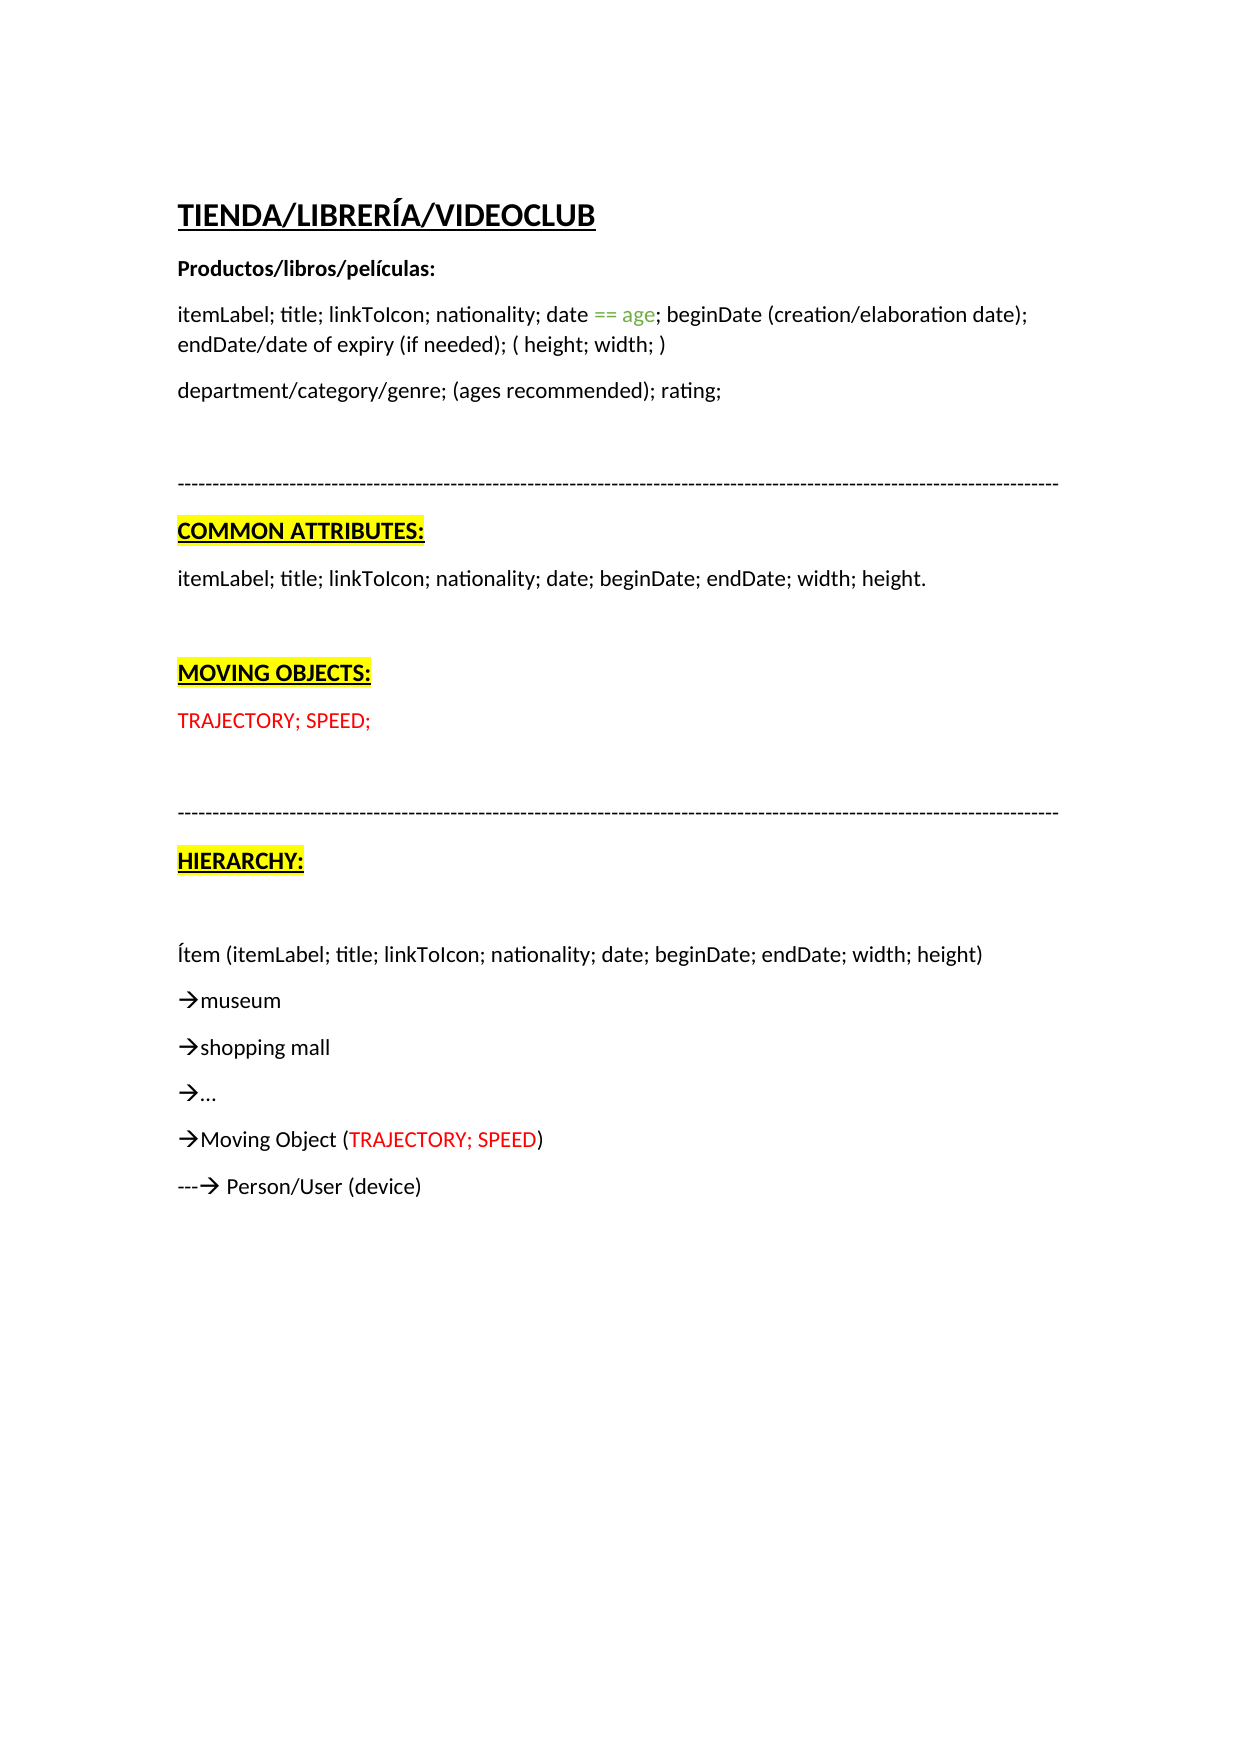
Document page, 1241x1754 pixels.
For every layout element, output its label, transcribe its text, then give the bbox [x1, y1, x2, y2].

text Moving Object (TRAJECTORY; SPEED) [177, 1126, 1063, 1154]
text ------------------------------------------------------------------------------------------------------------------------------ [177, 469, 1063, 497]
text itemLabel; title; linkToIcon; nationality; date == age; beginDate (creation/elaboration date); endDate/date of expiry (if needed); ( height; width; ) [177, 300, 1063, 358]
text Productos/libros/películas: [177, 254, 1063, 282]
text itemLabel; title; linkToIcon; nationality; date; beginDate; endDate; width; height. [177, 564, 1063, 592]
text MOVING OBJECTS: [177, 657, 1063, 687]
text TRAJECTORY; SPEED; [177, 706, 1063, 734]
text Ítem (itemLabel; title; linkToIcon; nationality; date; beginDate; endDate; width; height) [177, 940, 1063, 968]
text … [177, 1079, 1063, 1107]
text department/category/genre; (ages recommended); rating; [177, 376, 1063, 404]
text --- Person/User (device) [177, 1172, 1063, 1200]
text COMMON ATTRIBUTES: [177, 515, 1063, 546]
text shopping mall [177, 1033, 1063, 1061]
text museum [177, 987, 1063, 1014]
text HIERARCHY: [177, 845, 1063, 875]
text ------------------------------------------------------------------------------------------------------------------------------ [177, 798, 1063, 827]
text TIENDA/LIBRERÍA/VIDEOCLUB [177, 194, 1063, 235]
